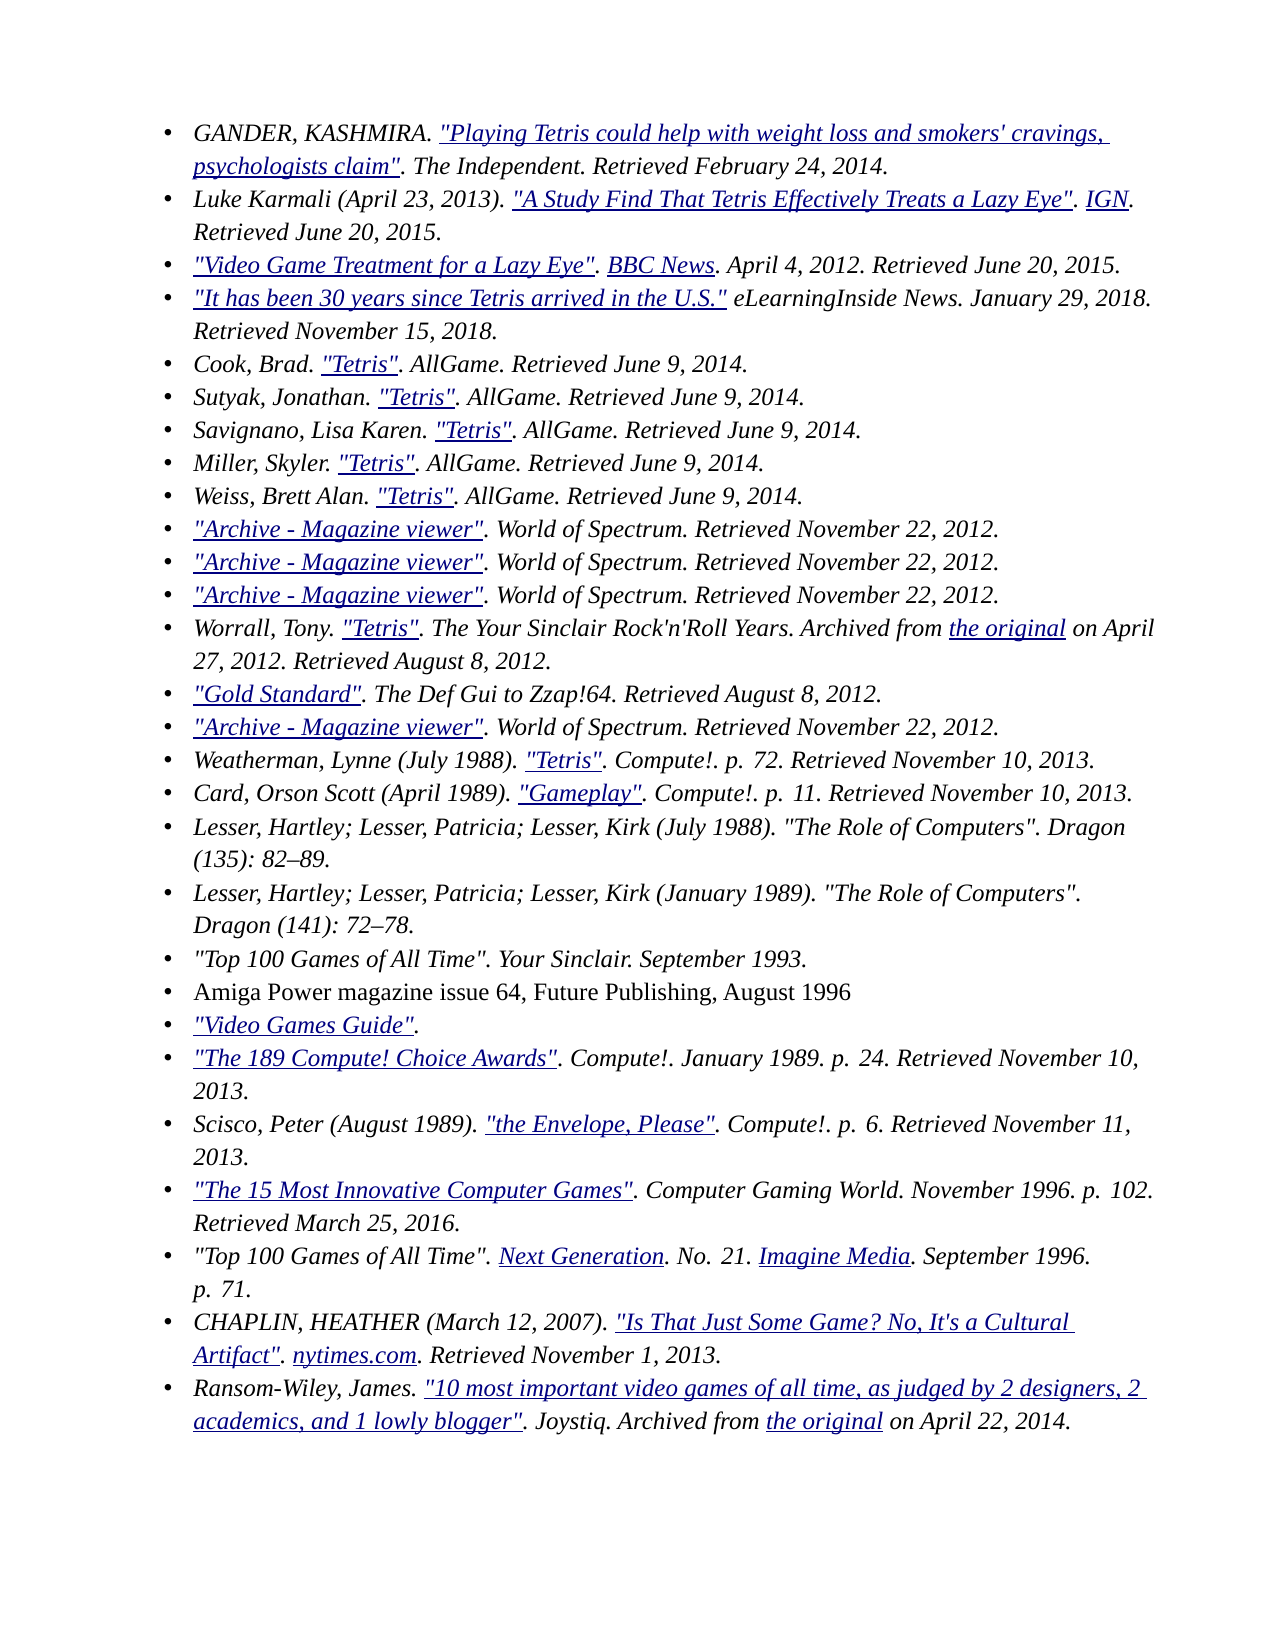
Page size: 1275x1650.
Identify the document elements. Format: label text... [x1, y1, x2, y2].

list "Top 100 Games of All Time". Your Sinclair. September 1993. [164, 944, 1157, 972]
list "Video Games Guide". [164, 1010, 1157, 1038]
list "Archive - Magazine viewer". World of Spectrum. Retrieved November 22, 2012. [164, 547, 1157, 576]
list "Archive - Magazine viewer". World of Spectrum. Retrieved November 22, 2012. [164, 580, 1157, 609]
list "It has been 30 years since Tetris arrived in the U.S." eLearningInside News. January 29, 2018. Retrieved November 15, 2018. [164, 283, 1157, 345]
list "Video Game Treatment for a Lazy Eye". BBC News. April 4, 2012. Retrieved June 20, 2015. [164, 250, 1157, 279]
list Miller, Skyler. "Tetris". AllGame. Retrieved June 9, 2014. [164, 448, 1157, 477]
list Weatherman, Lynne (July 1988). "Tetris". Compute!. p. 72. Retrieved November 10, 2013. [164, 746, 1157, 774]
list Lesser, Hartley; Lesser, Patricia; Lesser, Kirk (July 1988). "The Role of Computers". Dragon (135): 82–89. [164, 812, 1157, 873]
list "Archive - Magazine viewer". World of Spectrum. Retrieved November 22, 2012. [164, 514, 1157, 543]
list Sutyak, Jonathan. "Tetris". AllGame. Retrieved June 9, 2014. [164, 382, 1157, 411]
list Amiga Power magazine issue 64, Future Publishing, August 1996 [164, 977, 1157, 1005]
list Cook, Brad. "Tetris". AllGame. Retrieved June 9, 2014. [164, 349, 1157, 378]
list "Top 100 Games of All Time". Next Generation. No. 21. Imagine Media. September 1996. p. 71. [164, 1241, 1157, 1303]
list Scisco, Peter (August 1989). "the Envelope, Please". Compute!. p. 6. Retrieved November 11, 2013. [164, 1109, 1157, 1171]
list "Gold Standard". The Def Gui to Zzap!64. Retrieved August 8, 2012. [164, 679, 1157, 708]
list Lesser, Hartley; Lesser, Patricia; Lesser, Kirk (January 1989). "The Role of Computers". Dragon (141): 72–78. [164, 878, 1157, 939]
list "Archive - Magazine viewer". World of Spectrum. Retrieved November 22, 2012. [164, 712, 1157, 741]
list Ransom-Wiley, James. "10 most important video games of all time, as judged by 2 designers, 2 academics, and 1 lowly blogger". Joystiq. Archived from the original on April 22, 2014. [164, 1373, 1157, 1435]
list "The 189 Compute! Choice Awards". Compute!. January 1989. p. 24. Retrieved November 10, 2013. [164, 1043, 1157, 1104]
list Worrall, Tony. "Tetris". The Your Sinclair Rock'n'Roll Years. Archived from the original on April 27, 2012. Retrieved August 8, 2012. [164, 613, 1157, 675]
list Weiss, Brett Alan. "Tetris". AllGame. Retrieved June 9, 2014. [164, 481, 1157, 510]
list CHAPLIN, HEATHER (March 12, 2007). "Is That Just Some Game? No, It's a Cultural Artifact". nytimes.com. Retrieved November 1, 2013. [164, 1307, 1157, 1369]
list GANDER, KASHMIRA. "Playing Tetris could help with weight loss and smokers' cravings, psychologists claim". The Independent. Retrieved February 24, 2014. [164, 118, 1157, 180]
list Card, Orson Scott (April 1989). "Gameplay". Compute!. p. 11. Retrieved November 10, 2013. [164, 778, 1157, 807]
list Savignano, Lisa Karen. "Tetris". AllGame. Retrieved June 9, 2014. [164, 415, 1157, 444]
list "The 15 Most Innovative Computer Games". Computer Gaming World. November 1996. p. 102. Retrieved March 25, 2016. [164, 1175, 1157, 1237]
list Luke Karmali (April 23, 2013). "A Study Find That Tetris Effectively Treats a Lazy Eye". IGN. Retrieved June 20, 2015. [164, 184, 1157, 246]
